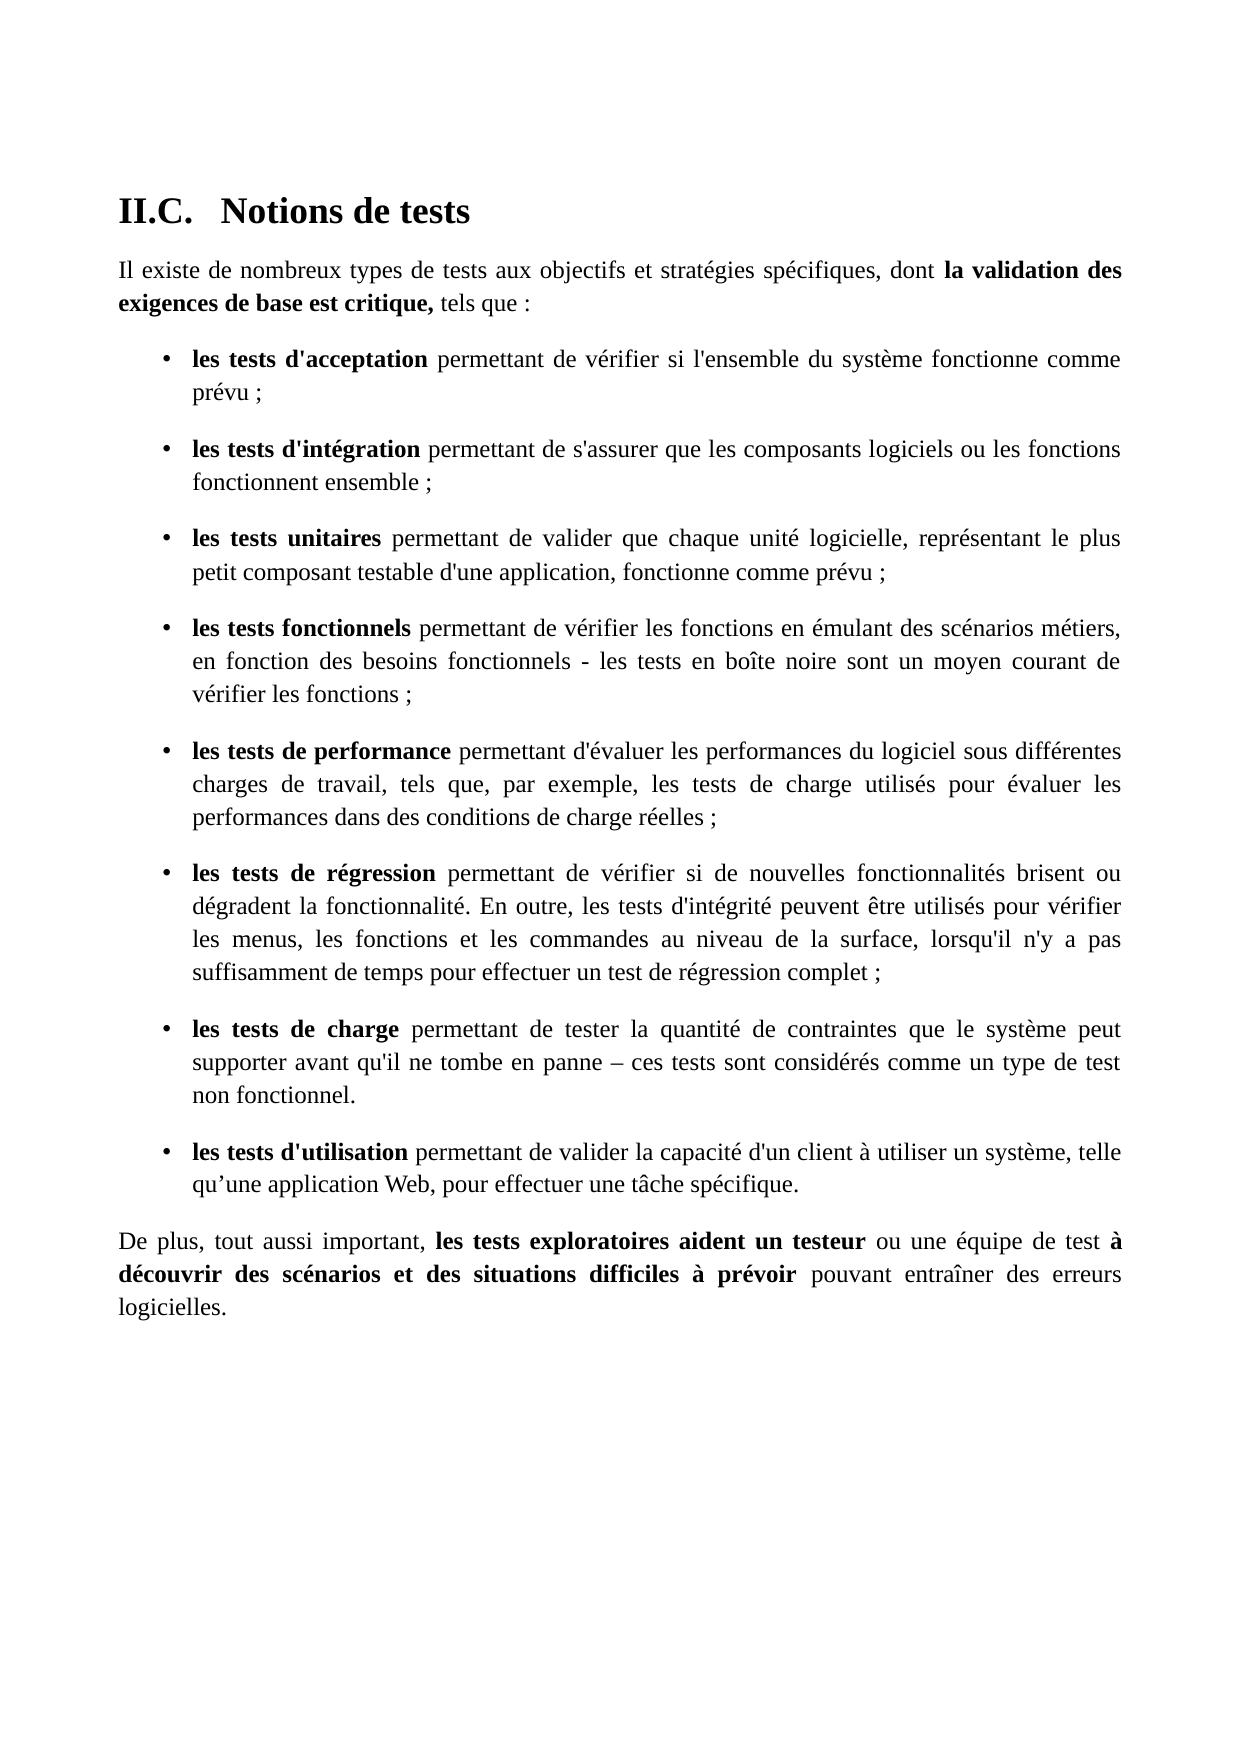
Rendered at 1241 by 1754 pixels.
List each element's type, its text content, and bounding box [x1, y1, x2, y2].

subtitle Notions de tests [118, 188, 1122, 231]
text De plus, tout aussi important, les tests exploratoires aident un testeur ou une équipe de test à découvrir des scénarios et des situations difficiles à prévoir pouvant entraîner des erreurs logicielles. [118, 1226, 1122, 1321]
list les tests de performance permettant d'évaluer les performances du logiciel sous différentes charges de travail, tels que, par exemple, les tests de charge utilisés pour évaluer les performances dans des conditions de charge réelles ; [162, 736, 1122, 831]
list les tests de régression permettant de vérifier si de nouvelles fonctionnalités brisent ou dégradent la fonctionnalité. En outre, les tests d'intégrité peuvent être utilisés pour vérifier les menus, les fonctions et les commandes au niveau de la surface, lorsqu'il n'y a pas suffisamment de temps pour effectuer un test de régression complet ; [162, 858, 1122, 986]
list les tests fonctionnels permettant de vérifier les fonctions en émulant des scénarios métiers, en fonction des besoins fonctionnels - les tests en boîte noire sont un moyen courant de vérifier les fonctions ; [162, 613, 1122, 708]
text Il existe de nombreux types de tests aux objectifs et stratégies spécifiques, dont la validation des exigences de base est critique, tels que : [118, 255, 1122, 317]
list les tests d'intégration permettant de s'assurer que les composants logiciels ou les fonctions fonctionnent ensemble ; [162, 434, 1122, 496]
list les tests d'acceptation permettant de vérifier si l'ensemble du système fonctionne comme prévu ; [162, 344, 1122, 406]
list les tests unitaires permettant de valider que chaque unité logicielle, représentant le plus petit composant testable d'une application, fonctionne comme prévu ; [162, 523, 1122, 585]
list les tests d'utilisation permettant de valider la capacité d'un client à utiliser un système, telle qu’une application Web, pour effectuer une tâche spécifique. [162, 1137, 1122, 1198]
list les tests de charge permettant de tester la quantité de contraintes que le système peut supporter avant qu'il ne tombe en panne – ces tests sont considérés comme un type de test non fonctionnel. [162, 1014, 1122, 1109]
